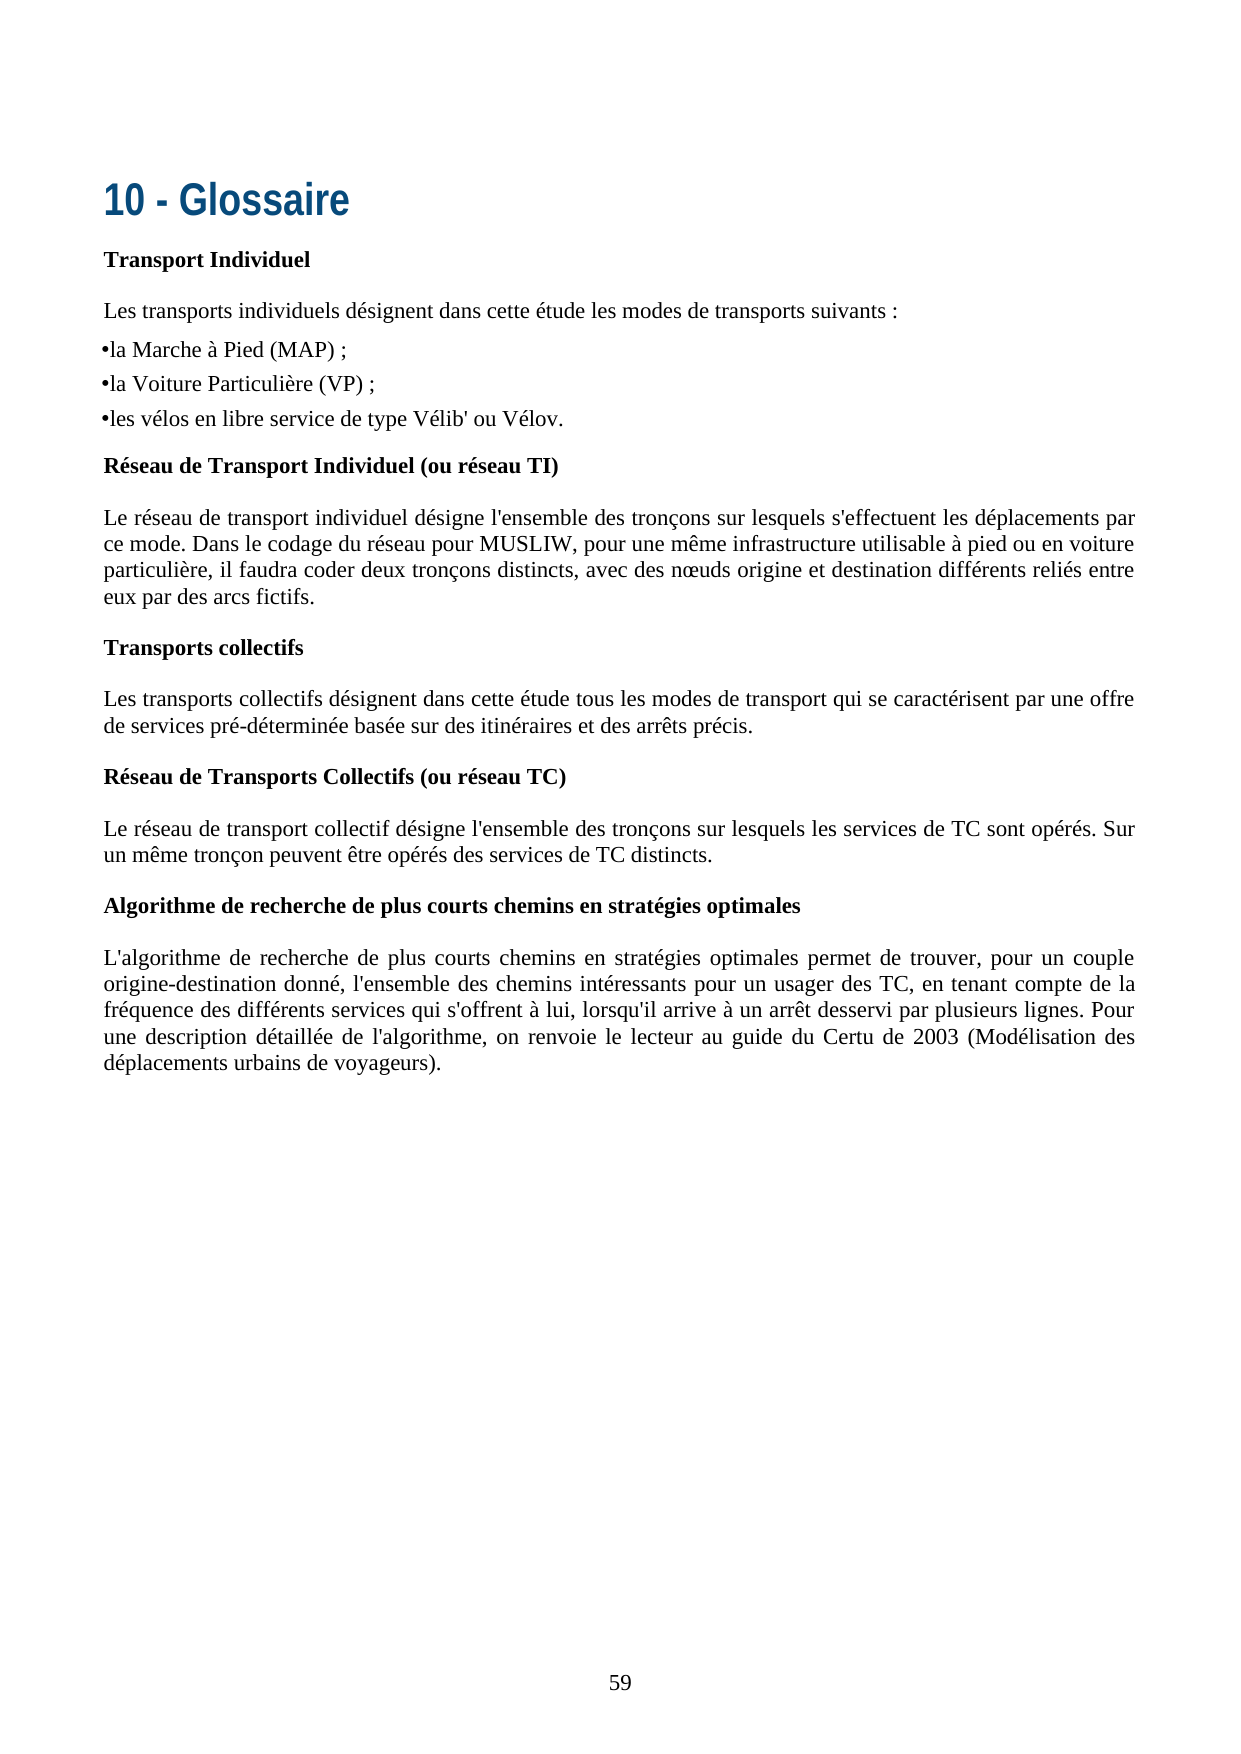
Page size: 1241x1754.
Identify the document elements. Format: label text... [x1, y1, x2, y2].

subtitle Glossaire [103, 172, 1137, 225]
text Transports collectifs [103, 634, 1137, 661]
text Transport Individuel [103, 246, 1137, 272]
text Le réseau de transport individuel désigne l'ensemble des tronçons sur lesquels s'effectuent les déplacements par ce mode. Dans le codage du réseau pour MUSLIW, pour une même infrastructure utilisable à pied ou en voiture particulière, il faudra coder deux tronçons distincts, avec des nœuds origine et destination différents reliés entre eux par des arcs fictifs. [103, 504, 1137, 609]
text Réseau de Transport Individuel (ou réseau TI) [103, 452, 1137, 479]
text Algorithme de recherche de plus courts chemins en stratégies optimales [103, 892, 1137, 919]
text Réseau de Transports Collectifs (ou réseau TC) [103, 763, 1137, 789]
list la Voiture Particulière (VP) ; [101, 371, 1142, 397]
list les vélos en libre service de type Vélib' ou Vélov. [101, 405, 1142, 432]
text L'algorithme de recherche de plus courts chemins en stratégies optimales permet de trouver, pour un couple origine-destination donné, l'ensemble des chemins intéressants pour un usager des TC, en tenant compte de la fréquence des différents services qui s'offrent à lui, lorsqu'il arrive à un arrêt desservi par plusieurs lignes. Pour une description détaillée de l'algorithme, on renvoie le lecteur au guide du Certu de 2003 (Modélisation des déplacements urbains de voyageurs). [103, 944, 1137, 1075]
text Le réseau de transport collectif désigne l'ensemble des tronçons sur lesquels les services de TC sont opérés. Sur un même tronçon peuvent être opérés des services de TC distincts. [103, 814, 1137, 867]
list la Marche à Pied (MAP) ; [101, 336, 1142, 362]
text Les transports collectifs désignent dans cette étude tous les modes de transport qui se caractérisent par une offre de services pré-déterminée basée sur des itinéraires et des arrêts précis. [103, 686, 1137, 738]
text Les transports individuels désignent dans cette étude les modes de transports suivants : [103, 297, 1137, 323]
